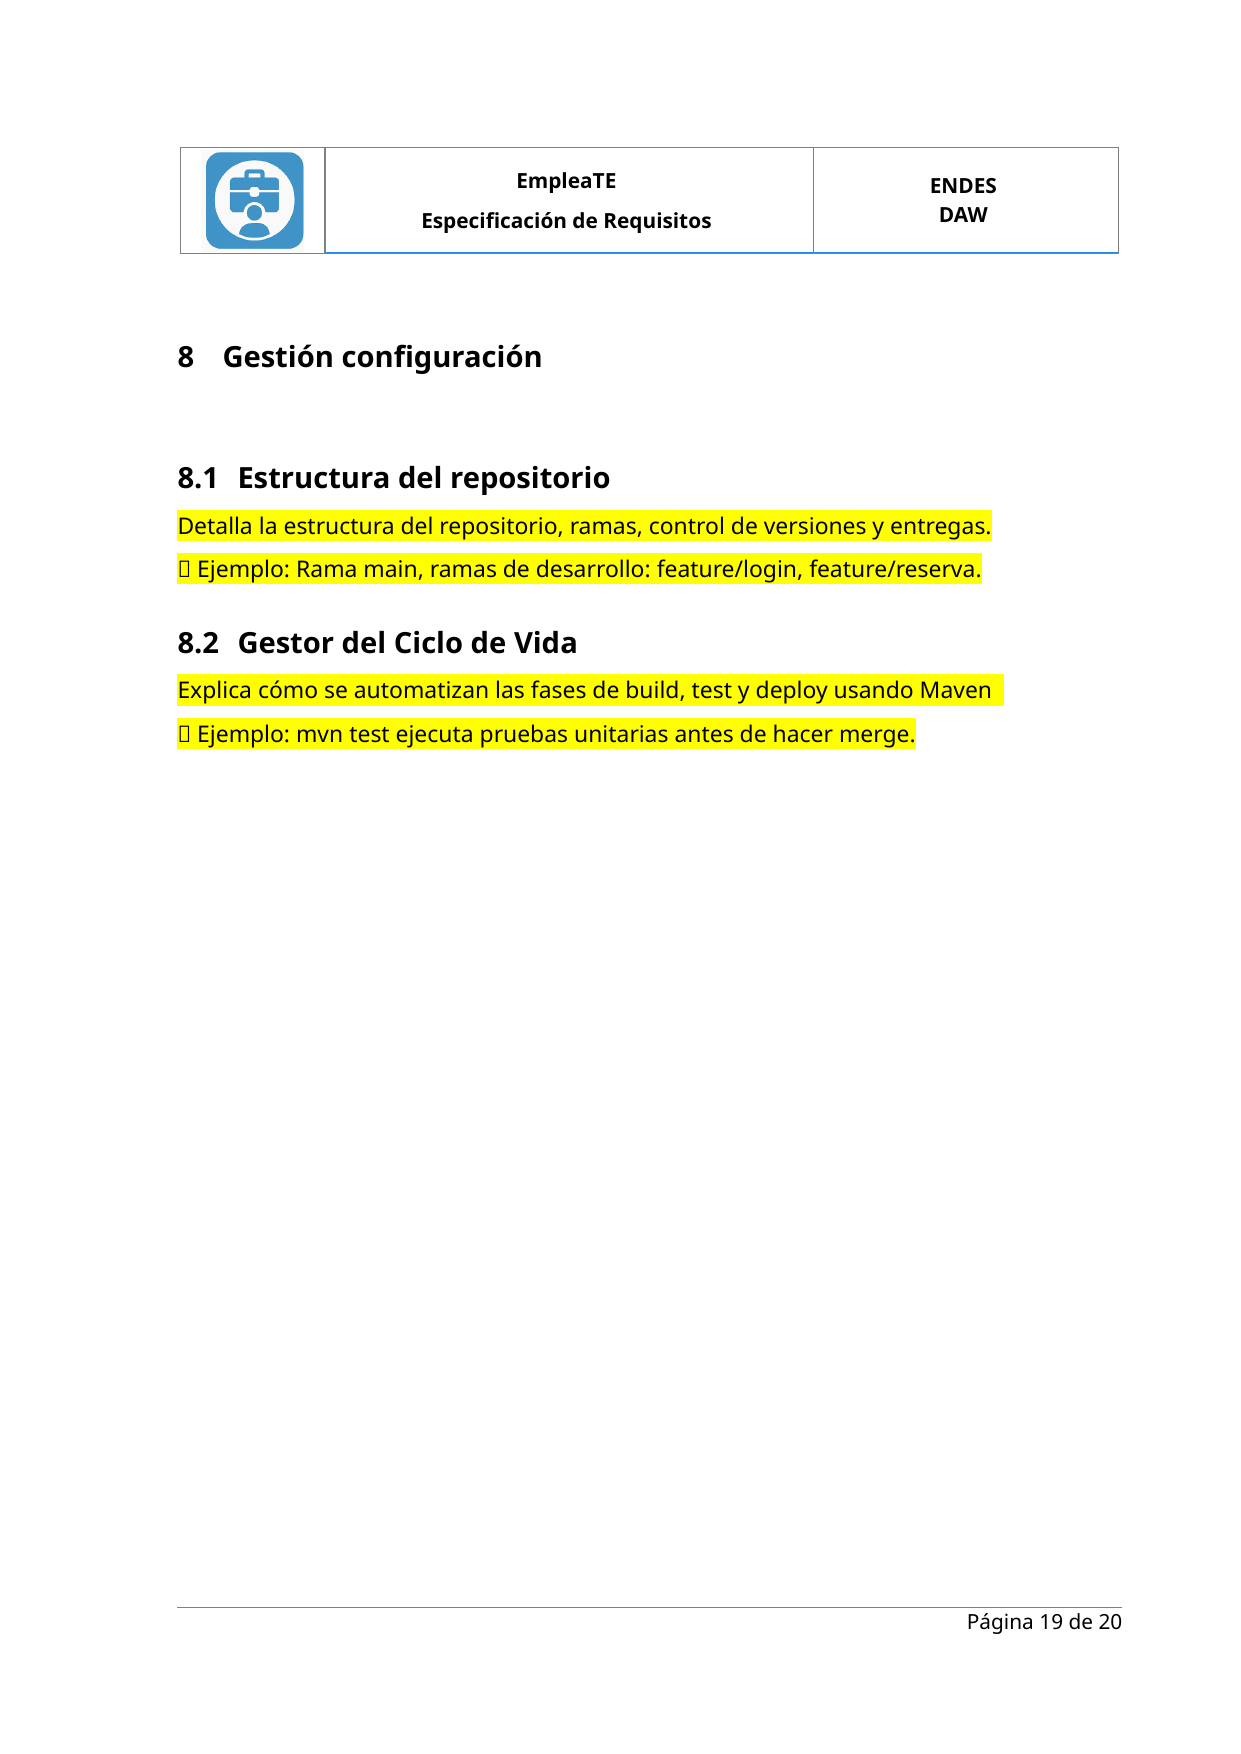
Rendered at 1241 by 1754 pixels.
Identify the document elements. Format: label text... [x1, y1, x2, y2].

picture [201, 150, 304, 252]
subtitle Estructura del repositorio [177, 457, 1122, 497]
subtitle Gestor del Ciclo de Vida [177, 622, 1122, 662]
subtitle Gestión configuración [177, 336, 1122, 376]
text Explica cómo se automatizan las fases de build, test y deploy usando Maven [177, 674, 1122, 706]
text 🔹 Ejemplo: mvn test ejecuta pruebas unitarias antes de hacer merge. [177, 718, 1122, 749]
text Detalla la estructura del repositorio, ramas, control de versiones y entregas. [177, 509, 1122, 541]
text 🔹 Ejemplo: Rama main, ramas de desarrollo: feature/login, feature/reserva. [177, 553, 1122, 584]
